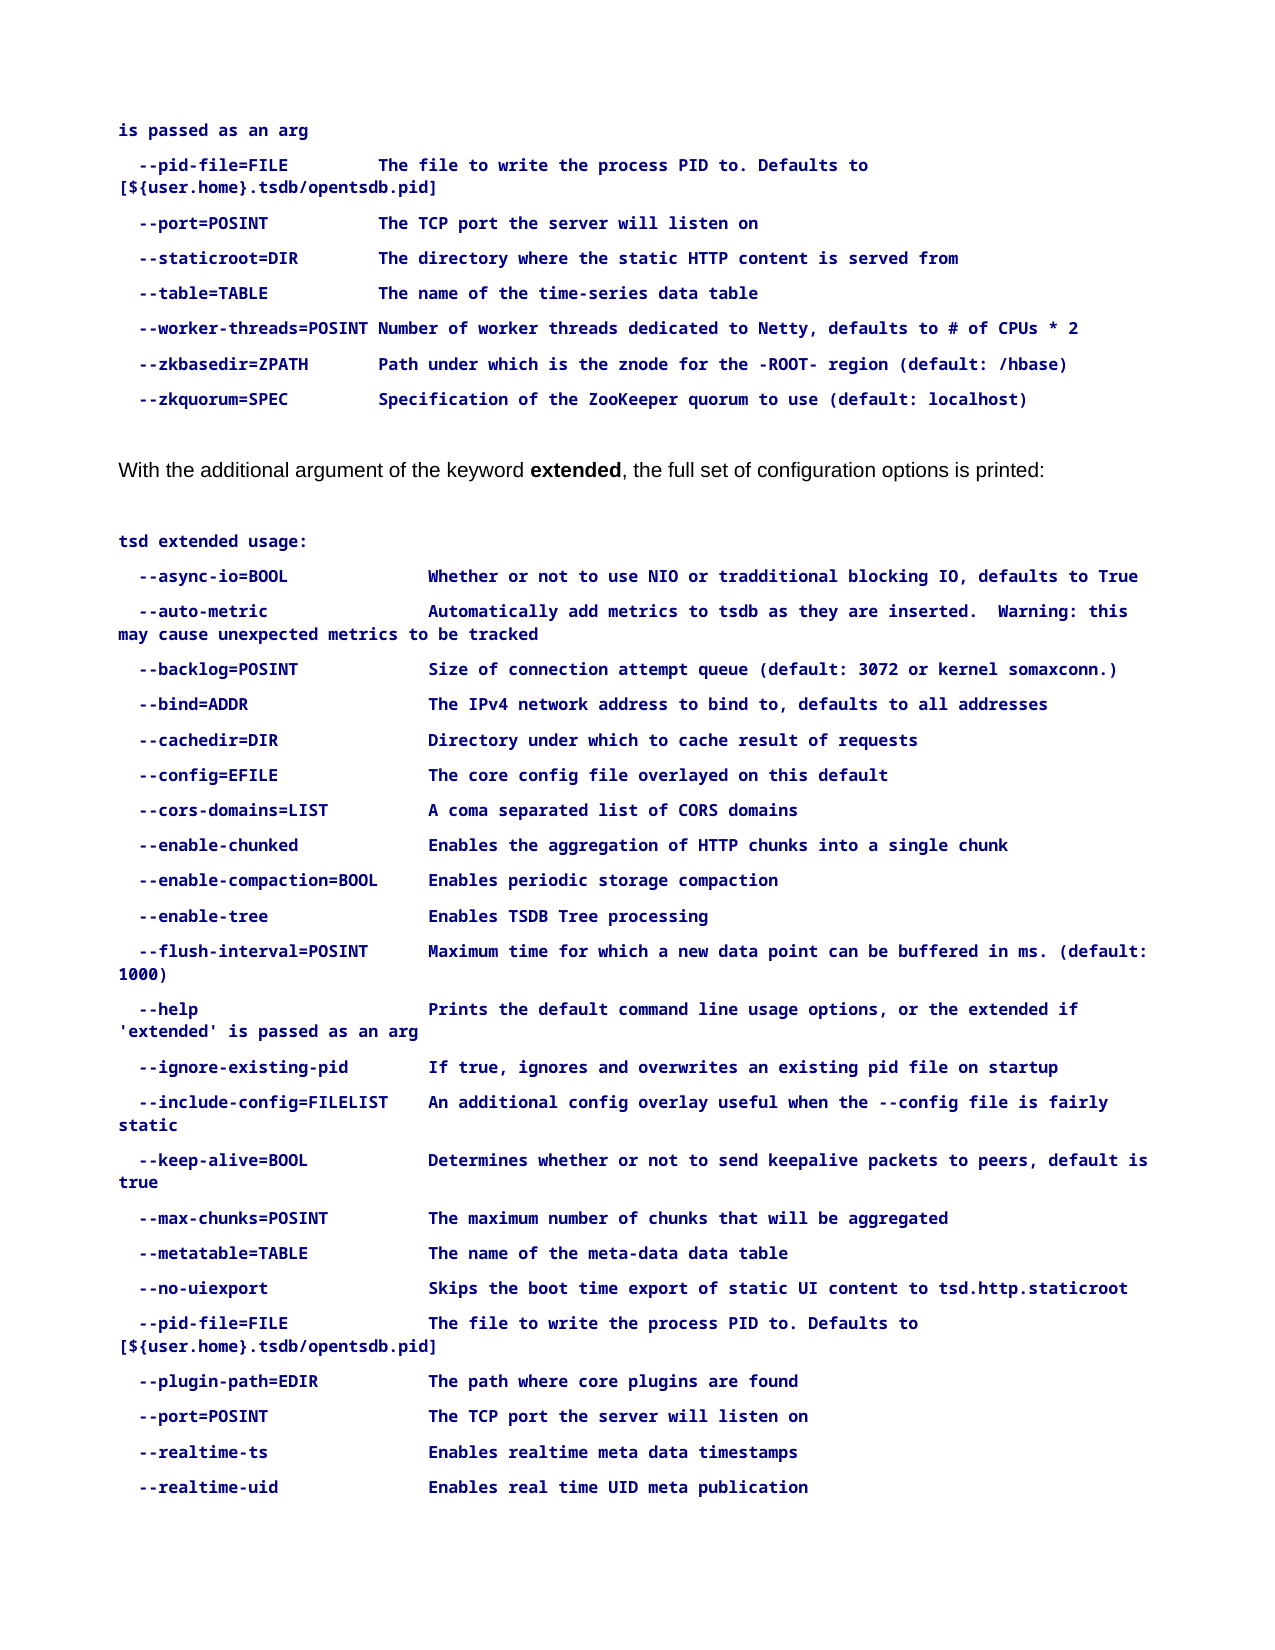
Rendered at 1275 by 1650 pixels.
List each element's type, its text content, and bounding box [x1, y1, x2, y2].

text --async-io=BOOL Whether or not to use NIO or tradditional blocking IO, defaults to True [118, 564, 1157, 587]
text --realtime-uid Enables real time UID meta publication [118, 1475, 1157, 1498]
text --keep-alive=BOOL Determines whether or not to send keepalive packets to peers, default is true [118, 1148, 1157, 1194]
text --bind=ADDR The IPv4 network address to bind to, defaults to all addresses [118, 693, 1157, 716]
text --auto-metric Automatically add metrics to tsdb as they are inserted. Warning: this may cause unexpected metrics to be tracked [118, 600, 1157, 645]
text --pid-file=FILE The file to write the process PID to. Defaults to [${user.home}.tsdb/opentsdb.pid] [118, 1312, 1157, 1357]
text is passed as an arg [118, 118, 1157, 141]
text --staticroot=DIR The directory where the static HTTP content is served from [118, 246, 1157, 269]
text --port=POSINT The TCP port the server will listen on [118, 1405, 1157, 1428]
text --worker-threads=POSINT Number of worker threads dedicated to Netty, defaults to # of CPUs * 2 [118, 317, 1157, 339]
text --table=TABLE The name of the time-series data table [118, 282, 1157, 304]
text --ignore-existing-pid If true, ignores and overwrites an existing pid file on startup [118, 1055, 1157, 1078]
text --metatable=TABLE The name of the meta-data data table [118, 1241, 1157, 1264]
text tsd extended usage: [118, 529, 1157, 552]
text --max-chunks=POSINT The maximum number of chunks that will be aggregated [118, 1206, 1157, 1229]
text --realtime-ts Enables realtime meta data timestamps [118, 1440, 1157, 1463]
text --enable-chunked Enables the aggregation of HTTP chunks into a single chunk [118, 834, 1157, 856]
text --no-uiexport Skips the boot time export of static UI content to tsd.http.staticroot [118, 1277, 1157, 1299]
text --zkbasedir=ZPATH Path under which is the znode for the -ROOT- region (default: /hbase) [118, 352, 1157, 375]
text --plugin-path=EDIR The path where core plugins are found [118, 1370, 1157, 1392]
text --config=EFILE The core config file overlayed on this default [118, 763, 1157, 786]
text --enable-tree Enables TSDB Tree processing [118, 904, 1157, 927]
text --backlog=POSINT Size of connection attempt queue (default: 3072 or kernel somaxconn.) [118, 658, 1157, 680]
text --help Prints the default command line usage options, or the extended if 'extended' is passed as an arg [118, 997, 1157, 1043]
text --include-config=FILELIST An additional config overlay useful when the --config file is fairly static [118, 1090, 1157, 1136]
text --enable-compaction=BOOL Enables periodic storage compaction [118, 869, 1157, 892]
text --flush-interval=POSINT Maximum time for which a new data point can be buffered in ms. (default: 1000) [118, 939, 1157, 985]
text --cors-domains=LIST A coma separated list of CORS domains [118, 798, 1157, 821]
text --port=POSINT The TCP port the server will listen on [118, 211, 1157, 234]
text --zkquorum=SPEC Specification of the ZooKeeper quorum to use (default: localhost) [118, 387, 1157, 410]
text --cachedir=DIR Directory under which to cache result of requests [118, 728, 1157, 751]
text --pid-file=FILE The file to write the process PID to. Defaults to [${user.home}.tsdb/opentsdb.pid] [118, 153, 1157, 199]
text With the additional argument of the keyword extended, the full set of configuration options is printed: [118, 458, 1157, 482]
